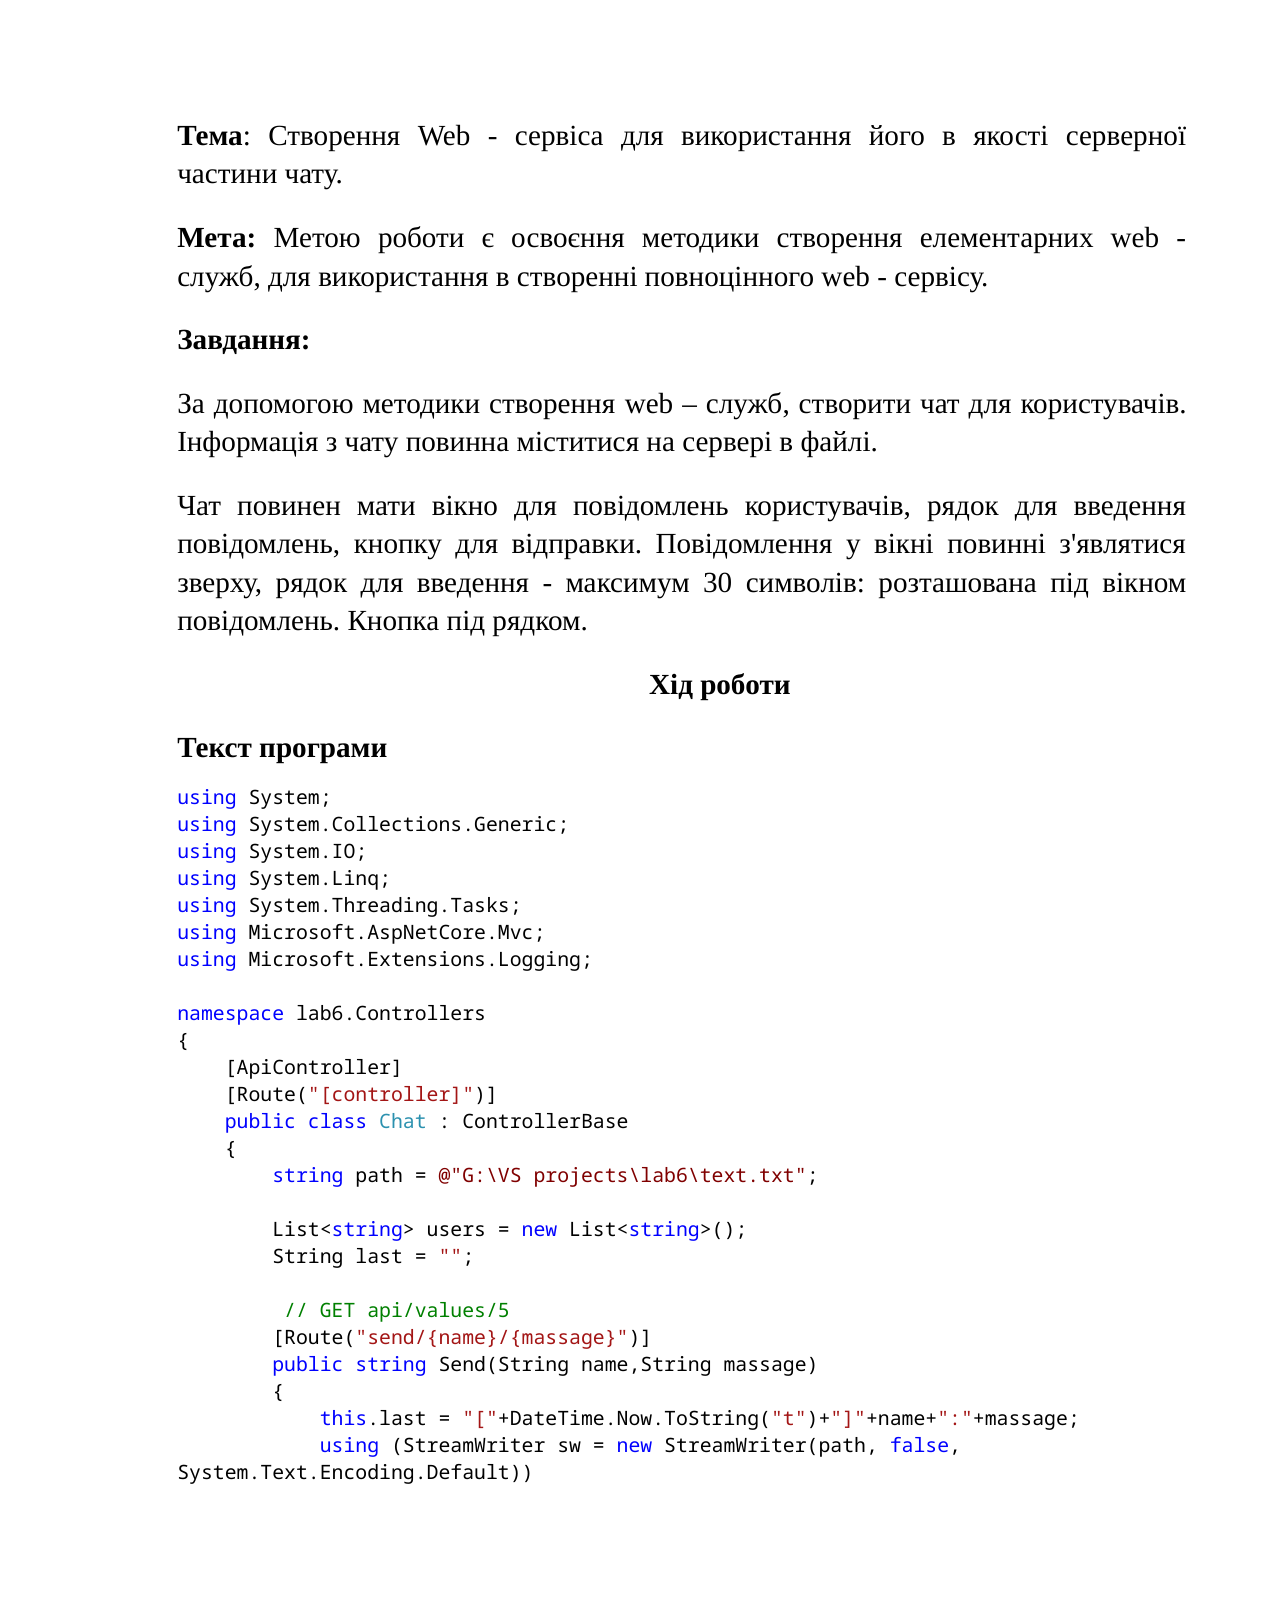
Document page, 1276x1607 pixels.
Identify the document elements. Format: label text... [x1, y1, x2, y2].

text [Route("send/{name}/{massage}")] [177, 1323, 1187, 1350]
text using (StreamWriter sw = new StreamWriter(path, false, System.Text.Encoding.Default)) [177, 1431, 1187, 1485]
text { [177, 1026, 1187, 1053]
text this.last = "["+DateTime.Now.ToString("t")+"]"+name+":"+massage; [177, 1404, 1187, 1431]
text using System.Collections.Generic; [177, 811, 1187, 838]
text public class Chat : ControllerBase [177, 1107, 1187, 1134]
text { [177, 1134, 1187, 1161]
text public string Send(String name,String massage) [177, 1350, 1187, 1377]
text Завдання: [177, 322, 1187, 356]
text namespace lab6.Controllers [177, 999, 1187, 1026]
text String last = ""; [177, 1242, 1187, 1269]
text Хід роботи [177, 667, 1187, 701]
text // GET api/values/5 [177, 1296, 1187, 1323]
text using Microsoft.AspNetCore.Mvc; [177, 918, 1187, 946]
text using System.IO; [177, 838, 1187, 864]
text Чат повинен мати вікно для повідомлень користувачів, рядок для введення повідомлень, кнопку для відправки. Повідомлення у вікні повинні з'являтися зверху, рядок для введення - максимум 30 символів: розташована під вікном повідомлень. Кнопка під рядком. [177, 488, 1187, 637]
text using System; [177, 784, 1187, 811]
text За допомогою методики створення web – служб, створити чат для користувачів. Інформація з чату повинна міститися на сервері в файлі. [177, 386, 1187, 458]
text Текст програми [177, 731, 1187, 764]
text [Route("[controller]")] [177, 1080, 1187, 1107]
text string path = @"G:\VS projects\lab6\text.txt"; [177, 1161, 1187, 1188]
text List<string> users = new List<string>(); [177, 1215, 1187, 1242]
text Мета: Метою роботи є освоєння методики створення елементарних web - служб, для використання в створенні повноцінного web - сервісу. [177, 220, 1187, 292]
text [ApiController] [177, 1053, 1187, 1080]
text using System.Linq; [177, 864, 1187, 892]
text Тема: Створення Web - сервіса для використання його в якості серверної частини чату. [177, 118, 1187, 190]
text { [177, 1377, 1187, 1404]
text using System.Threading.Tasks; [177, 892, 1187, 918]
text using Microsoft.Extensions.Logging; [177, 946, 1187, 972]
